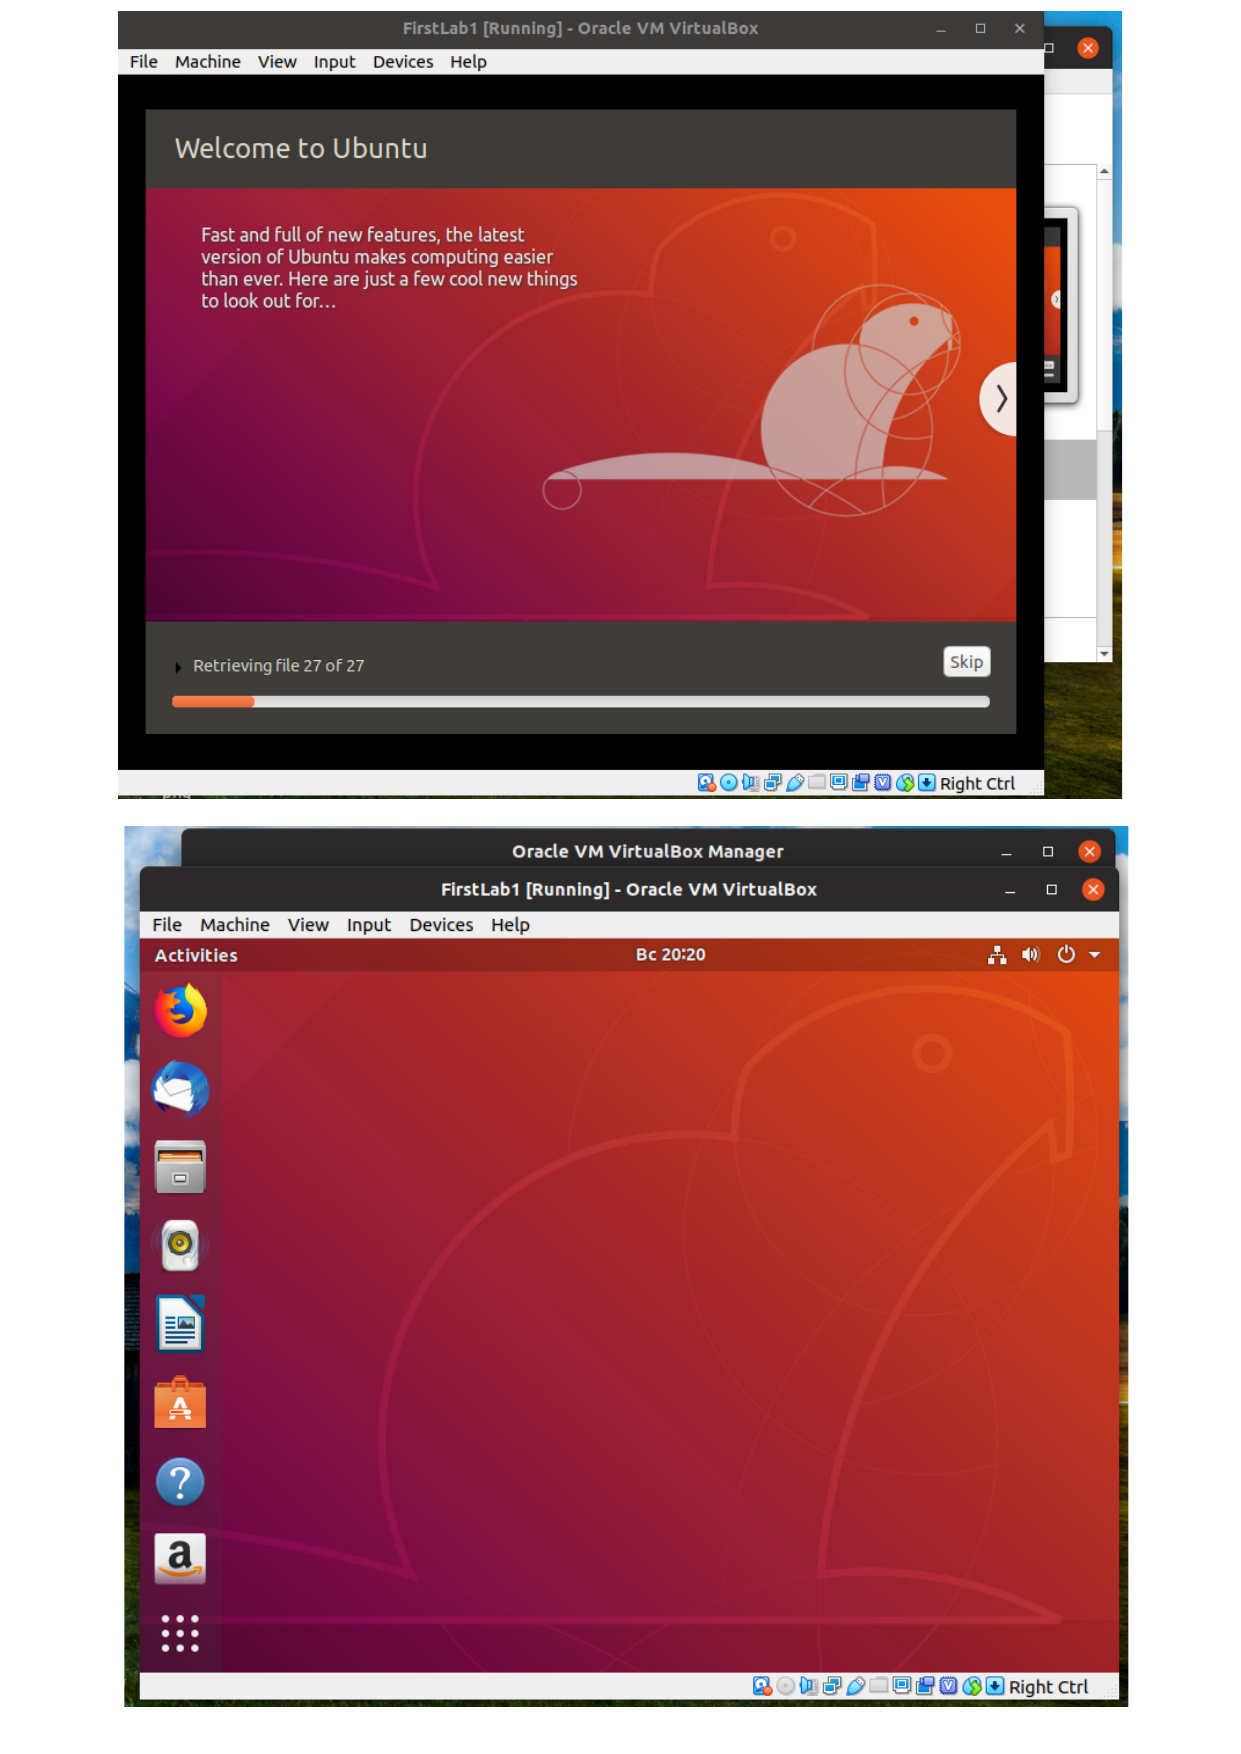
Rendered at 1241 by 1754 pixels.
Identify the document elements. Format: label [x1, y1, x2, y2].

picture [124, 826, 1129, 1707]
picture [118, 11, 1123, 799]
